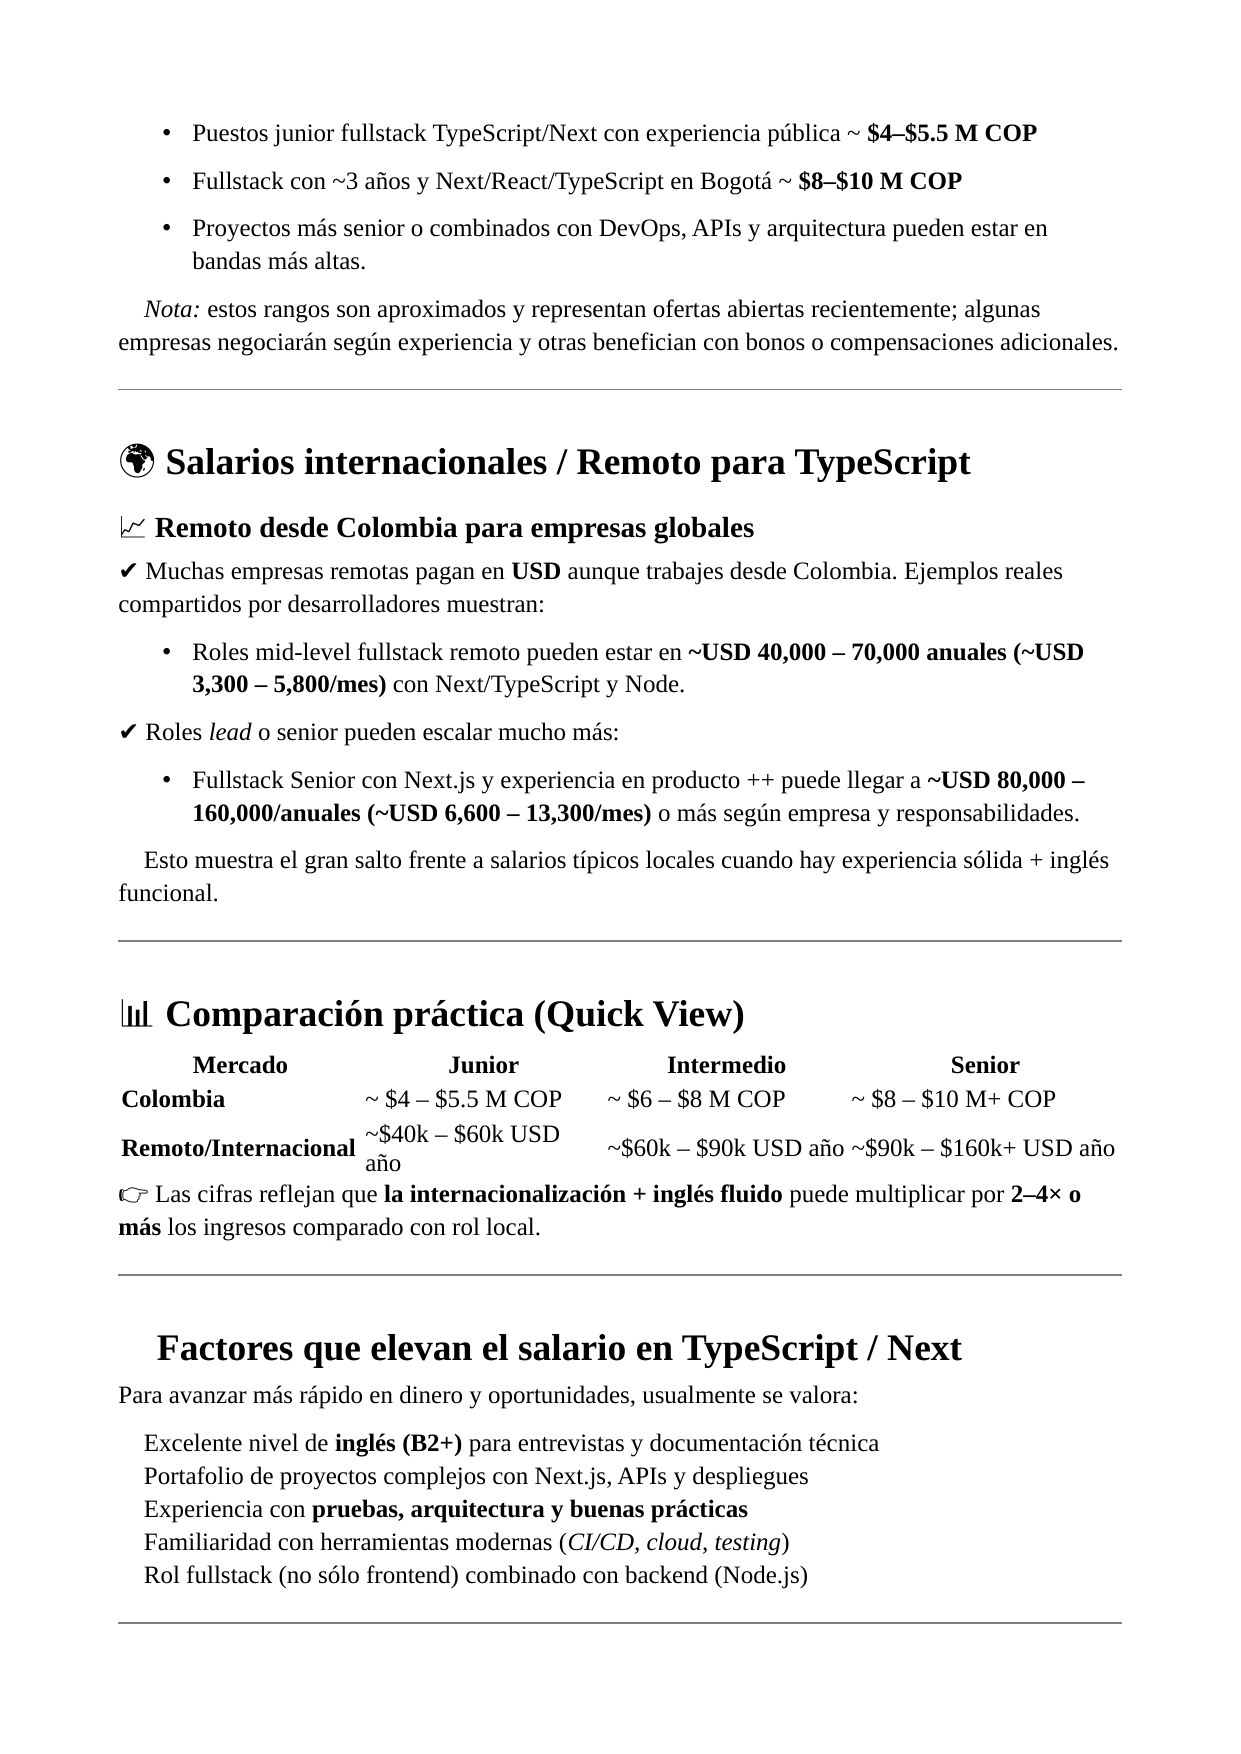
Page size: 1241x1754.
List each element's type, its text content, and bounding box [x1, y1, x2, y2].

text 💡 Esto muestra el gran salto frente a salarios típicos locales cuando hay experiencia sólida + inglés funcional. [118, 845, 1122, 907]
table_cell Remoto/Internacional [118, 1116, 362, 1179]
list Fullstack Senior con Next.js y experiencia en producto ++ puede llegar a ~USD 80,000 – 160,000/anuales (~USD 6,600 – 13,300/mes) o más según empresa y responsabilidades. [162, 765, 1122, 827]
table_cell Colombia [118, 1081, 362, 1116]
list Fullstack con ~3 años y Next/React/TypeScript en Bogotá ~ $8–$10 M COP [162, 166, 1122, 194]
table_cell ~$40k – $60k USD año [362, 1116, 604, 1179]
text 🔎 Nota: estos rangos son aproximados y representan ofertas abiertas recientemente; algunas empresas negociarán según experiencia y otras benefician con bonos o compensaciones adicionales. [118, 294, 1122, 356]
text ✔️ Muchas empresas remotas pagan en USD aunque trabajes desde Colombia. Ejemplos reales compartidos por desarrolladores muestran: [118, 556, 1122, 618]
list Proyectos más senior o combinados con DevOps, APIs y arquitectura pueden estar en bandas más altas. [162, 213, 1122, 275]
list Puestos junior fullstack TypeScript/Next con experiencia pública ~ $4–$5.5 M COP [162, 118, 1122, 147]
table_cell ~$90k – $160k+ USD año [849, 1116, 1122, 1179]
list Roles mid-level fullstack remoto pueden estar en ~USD 40,000 – 70,000 anuales (~USD 3,300 – 5,800/mes) con Next/TypeScript y Node. [162, 637, 1122, 698]
table_cell ~ $4 – $5.5 M COP [362, 1081, 604, 1116]
text Para avanzar más rápido en dinero y oportunidades, usualmente se valora: [118, 1381, 1122, 1409]
subtitle 🌍 Salarios internacionales / Remoto para TypeScript [118, 440, 1122, 483]
table_cell ~$60k – $90k USD año [605, 1116, 848, 1179]
table_header Mercado [118, 1047, 362, 1081]
subtitle 📈 Remoto desde Colombia para empresas globales [118, 510, 1122, 543]
text 👉 Las cifras reflejan que la internacionalización + inglés fluido puede multiplicar por 2–4× o más los ingresos comparado con rol local. [118, 1179, 1122, 1241]
subtitle 📊 Comparación práctica (Quick View) [118, 991, 1122, 1034]
table_header Intermedio [605, 1047, 848, 1081]
text ✔️ Roles lead o senior pueden escalar mucho más: [118, 717, 1122, 746]
table_header Senior [849, 1047, 1122, 1081]
text ✅ Excelente nivel de inglés (B2+) para entrevistas y documentación técnica ✅ Portafolio de proyectos complejos con Next.js, APIs y despliegues ✅ Experiencia con pruebas, arquitectura y buenas prácticas ✅ Familiaridad con herramientas modernas (CI/CD, cloud, testing) ✅ Rol fullstack (no sólo frontend) combinado con backend (Node.js) [118, 1428, 1122, 1589]
table_cell ~ $8 – $10 M+ COP [849, 1081, 1122, 1116]
table_header Junior [362, 1047, 604, 1081]
subtitle 🔑 Factores que elevan el salario en TypeScript / Next [118, 1325, 1122, 1368]
table_cell ~ $6 – $8 M COP [605, 1081, 848, 1116]
